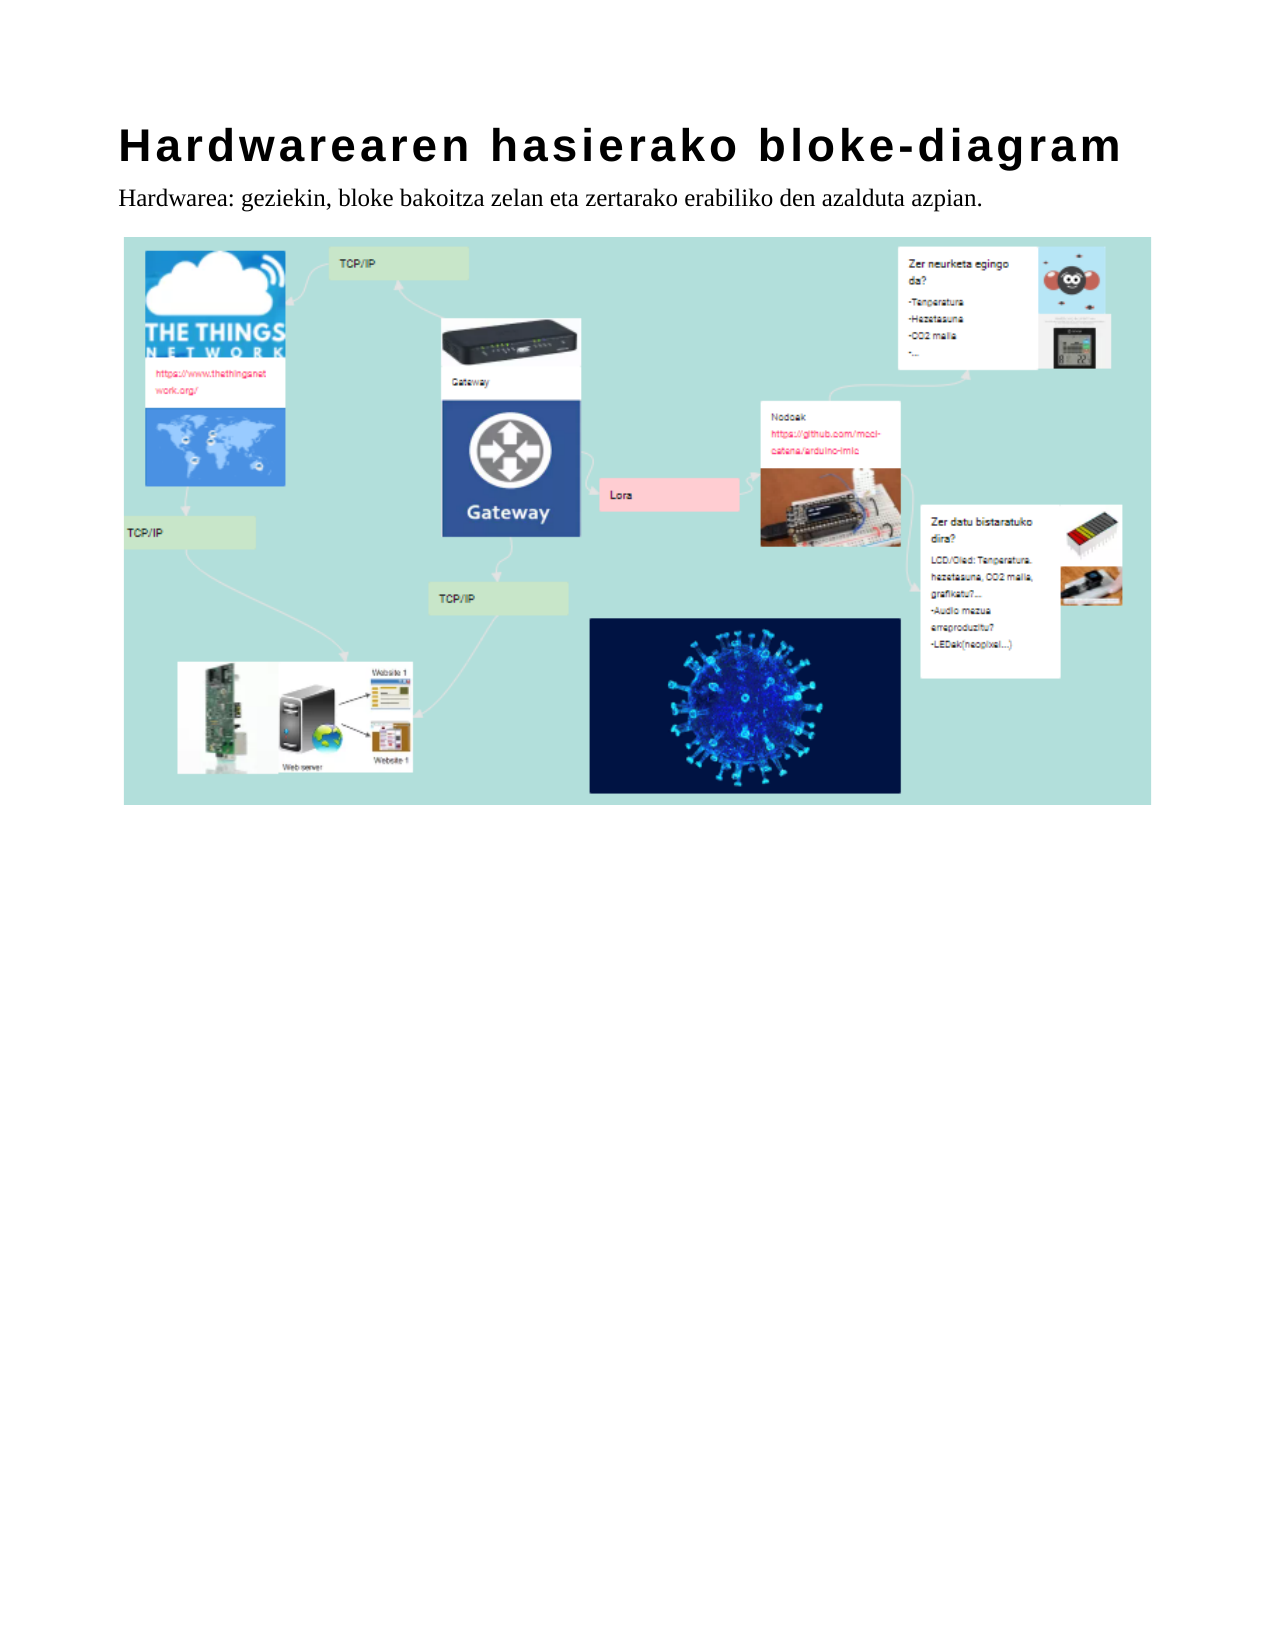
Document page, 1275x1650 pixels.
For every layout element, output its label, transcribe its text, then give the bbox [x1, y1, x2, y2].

text Hardwarea: geziekin, bloke bakoitza zelan eta zertarako erabiliko den azalduta azpian. [118, 183, 1157, 211]
subtitle Hardwarearen hasierako bloke-diagram [118, 118, 1157, 171]
picture [123, 237, 1152, 805]
table_header [118, 232, 1157, 839]
